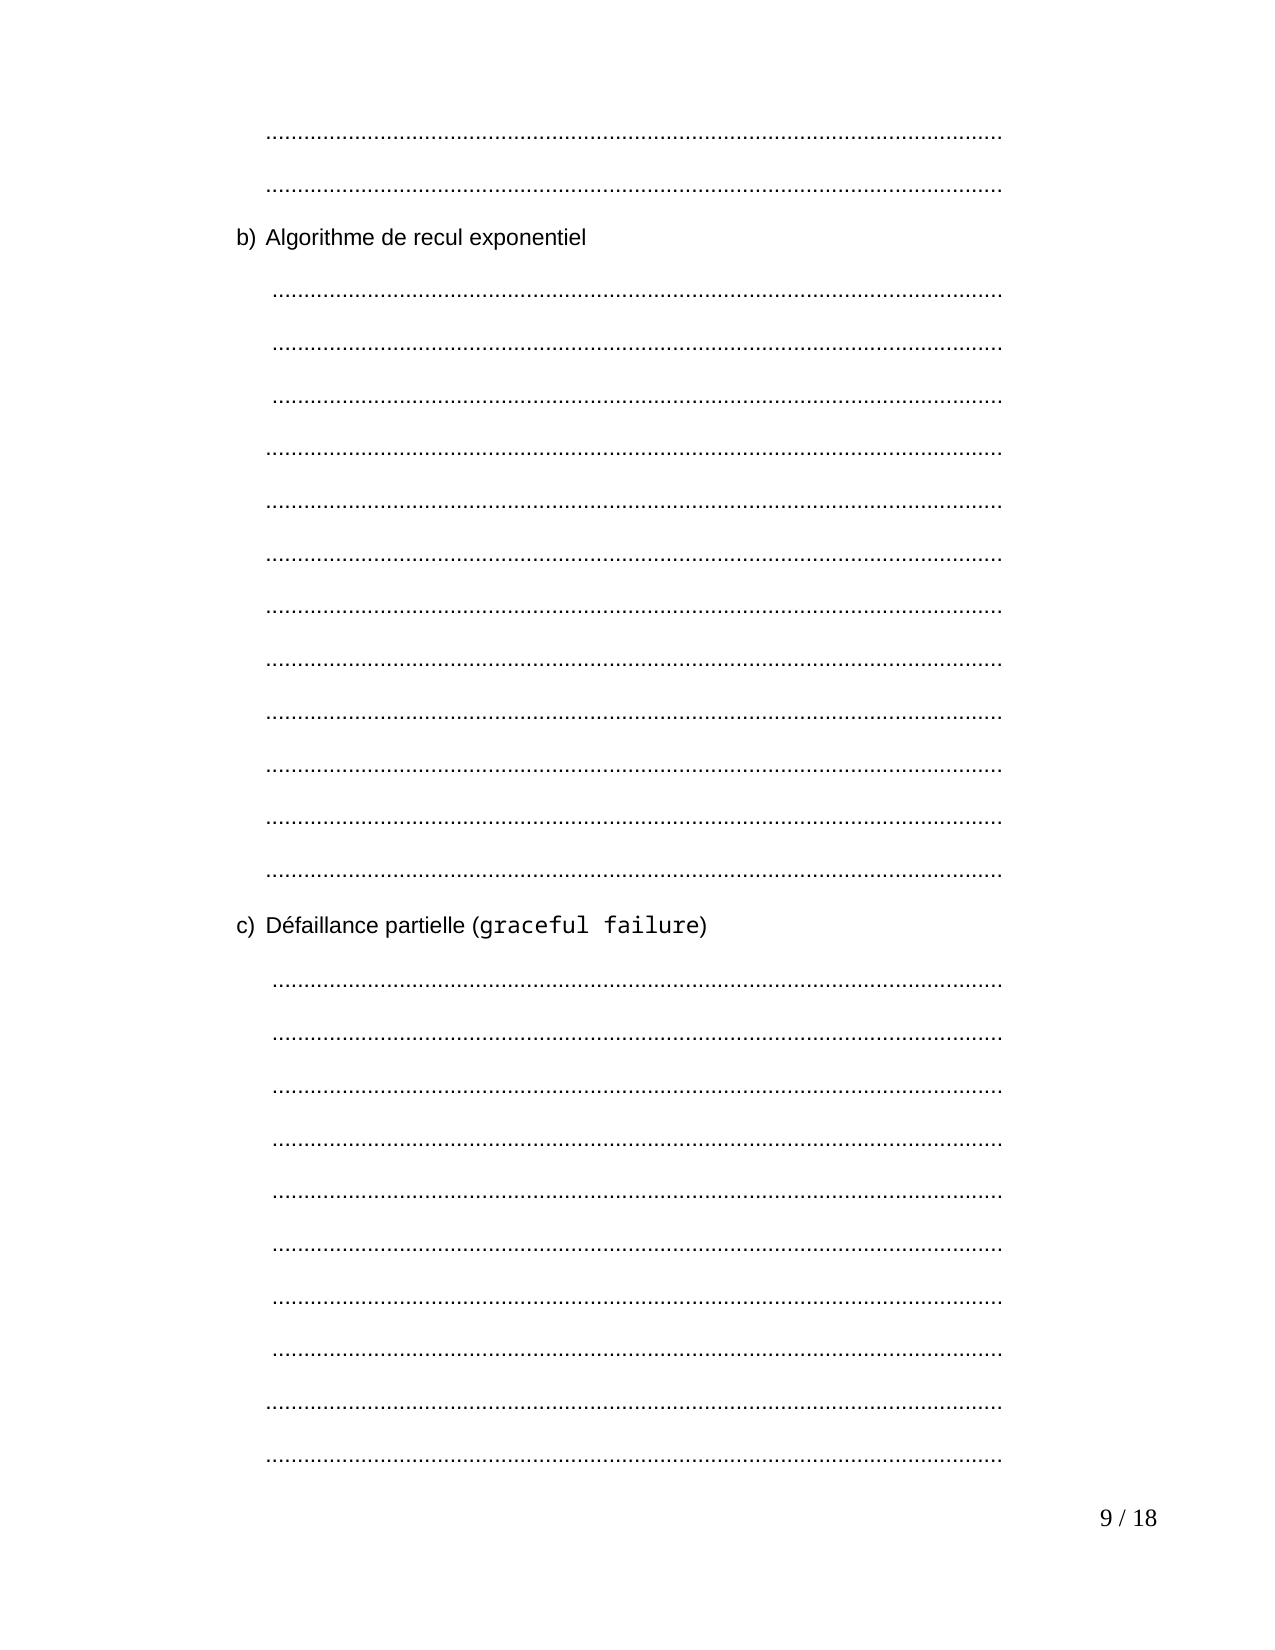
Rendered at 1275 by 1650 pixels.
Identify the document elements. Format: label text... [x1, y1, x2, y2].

list Délais maximal [236, 118, 1157, 197]
list Algorithme de recul exponentiel [236, 223, 1157, 882]
list Défaillance partielle (graceful failure) [236, 909, 1157, 1467]
